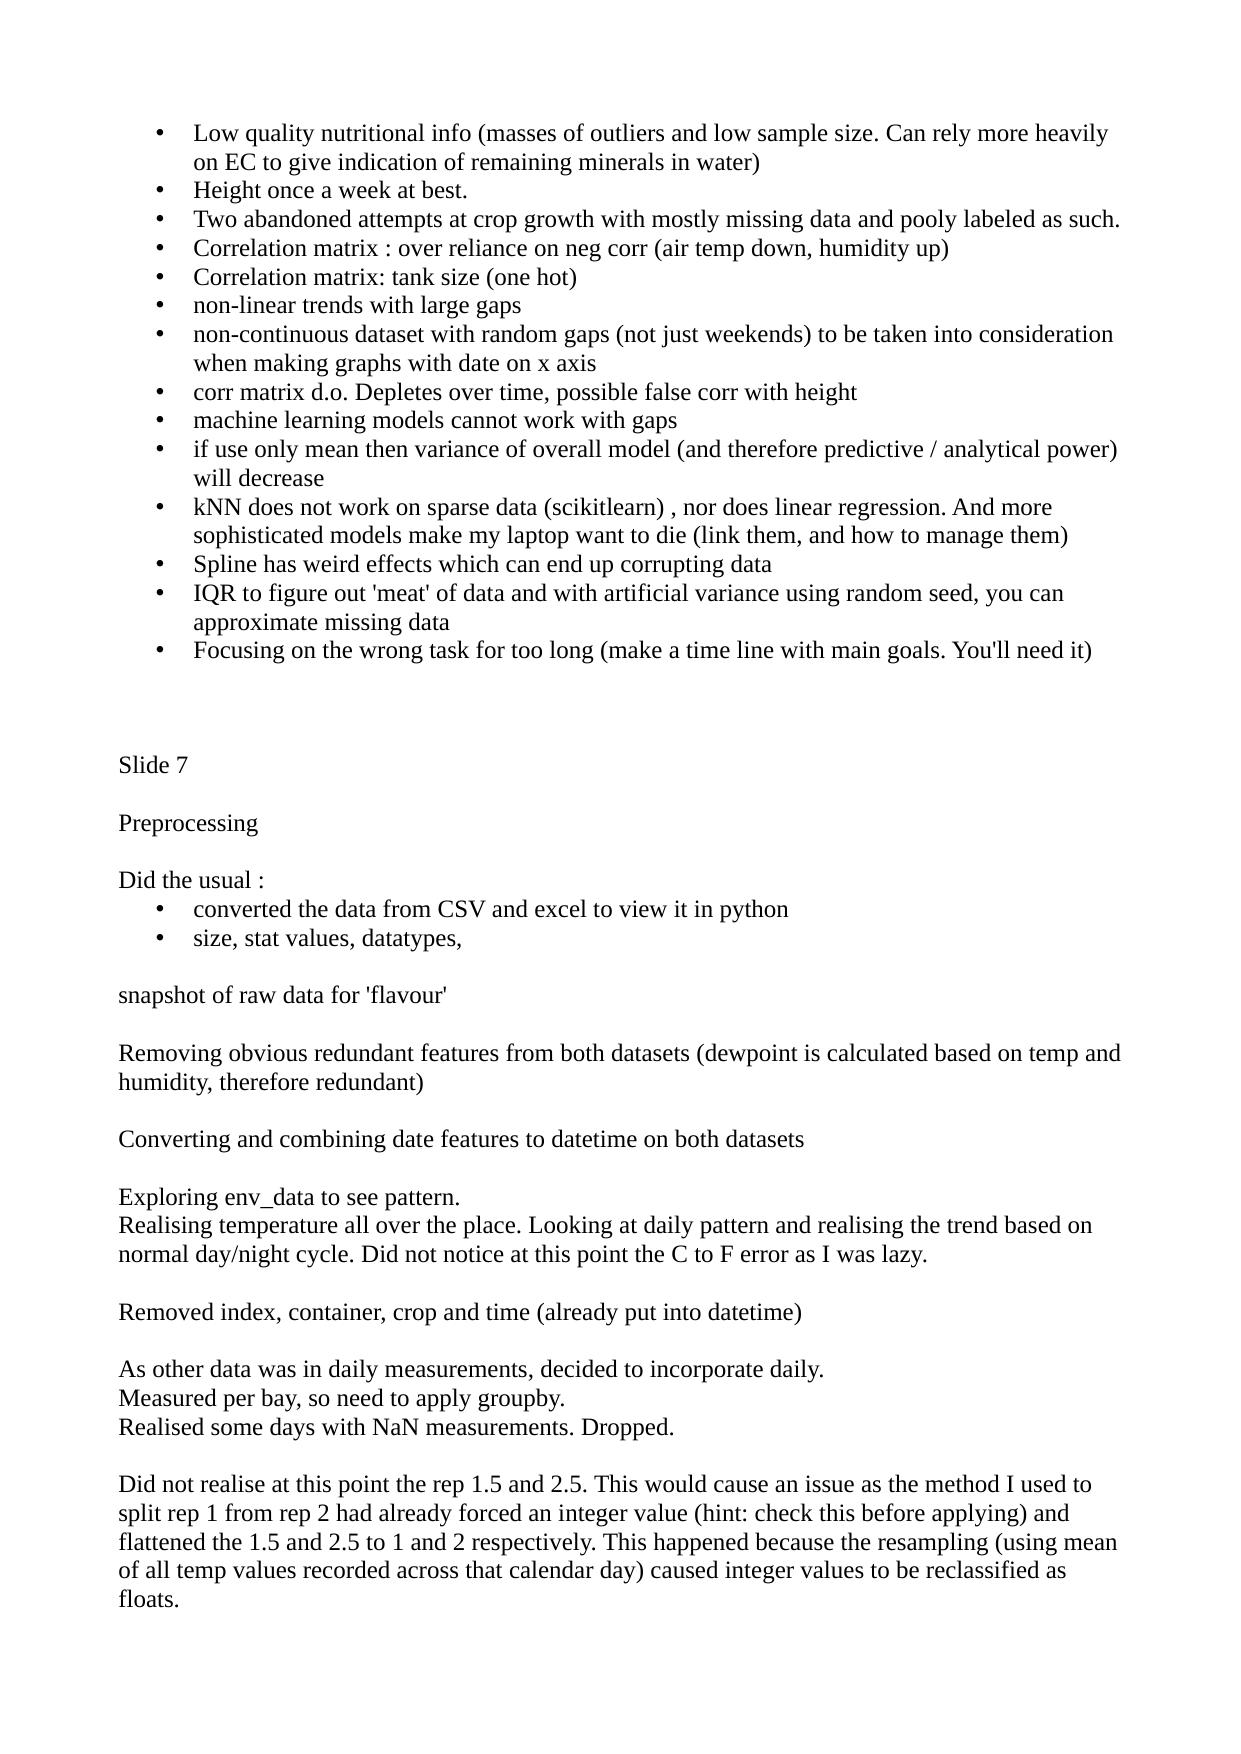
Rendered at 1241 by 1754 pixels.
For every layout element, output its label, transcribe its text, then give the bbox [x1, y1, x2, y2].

list if use only mean then variance of overall model (and therefore predictive / analytical power) will decrease [156, 434, 1122, 492]
text Converting and combining date features to datetime on both datasets [118, 1124, 1122, 1153]
text Realised some days with NaN measurements. Dropped. [118, 1412, 1122, 1441]
list non-continuous dataset with random gaps (not just weekends) to be taken into consideration when making graphs with date on x axis [156, 319, 1122, 377]
text Did not realise at this point the rep 1.5 and 2.5. This would cause an issue as the method I used to split rep 1 from rep 2 had already forced an integer value (hint: check this before applying) and flattened the 1.5 and 2.5 to 1 and 2 respectively. This happened because the resampling (using mean of all temp values recorded across that calendar day) caused integer values to be reclassified as floats. [118, 1469, 1122, 1613]
text Slide 7 [118, 751, 1122, 779]
text As other data was in daily measurements, decided to incorporate daily. [118, 1354, 1122, 1383]
list converted the data from CSV and excel to view it in python [156, 894, 1122, 923]
list Spline has weird effects which can end up corrupting data [156, 549, 1122, 578]
list Low quality nutritional info (masses of outliers and low sample size. Can rely more heavily on EC to give indication of remaining minerals in water) [156, 118, 1122, 176]
text Realising temperature all over the place. Looking at daily pattern and realising the trend based on normal day/night cycle. Did not notice at this point the C to F error as I was lazy. [118, 1211, 1122, 1268]
list machine learning models cannot work with gaps [156, 406, 1122, 434]
list Focusing on the wrong task for too long (make a time line with main goals. You'll need it) [156, 636, 1122, 664]
list Height once a week at best. [156, 176, 1122, 204]
text Did the usual : [118, 866, 1122, 894]
text Removed index, container, crop and time (already put into datetime) [118, 1297, 1122, 1326]
text Measured per bay, so need to apply groupby. [118, 1383, 1122, 1412]
list corr matrix d.o. Depletes over time, possible false corr with height [156, 377, 1122, 406]
list non-linear trends with large gaps [156, 291, 1122, 319]
text snapshot of raw data for 'flavour' [118, 981, 1122, 1009]
list Correlation matrix: tank size (one hot) [156, 262, 1122, 291]
text Preprocessing [118, 808, 1122, 837]
text Exploring env_data to see pattern. [118, 1182, 1122, 1211]
list IQR to figure out 'meat' of data and with artificial variance using random seed, you can approximate missing data [156, 578, 1122, 636]
list Two abandoned attempts at crop growth with mostly missing data and pooly labeled as such. [156, 204, 1122, 233]
list Correlation matrix : over reliance on neg corr (air temp down, humidity up) [156, 233, 1122, 262]
text Removing obvious redundant features from both datasets (dewpoint is calculated based on temp and humidity, therefore redundant) [118, 1038, 1122, 1096]
list kNN does not work on sparse data (scikitlearn) , nor does linear regression. And more sophisticated models make my laptop want to die (link them, and how to manage them) [156, 492, 1122, 549]
list size, stat values, datatypes, [156, 923, 1122, 952]
